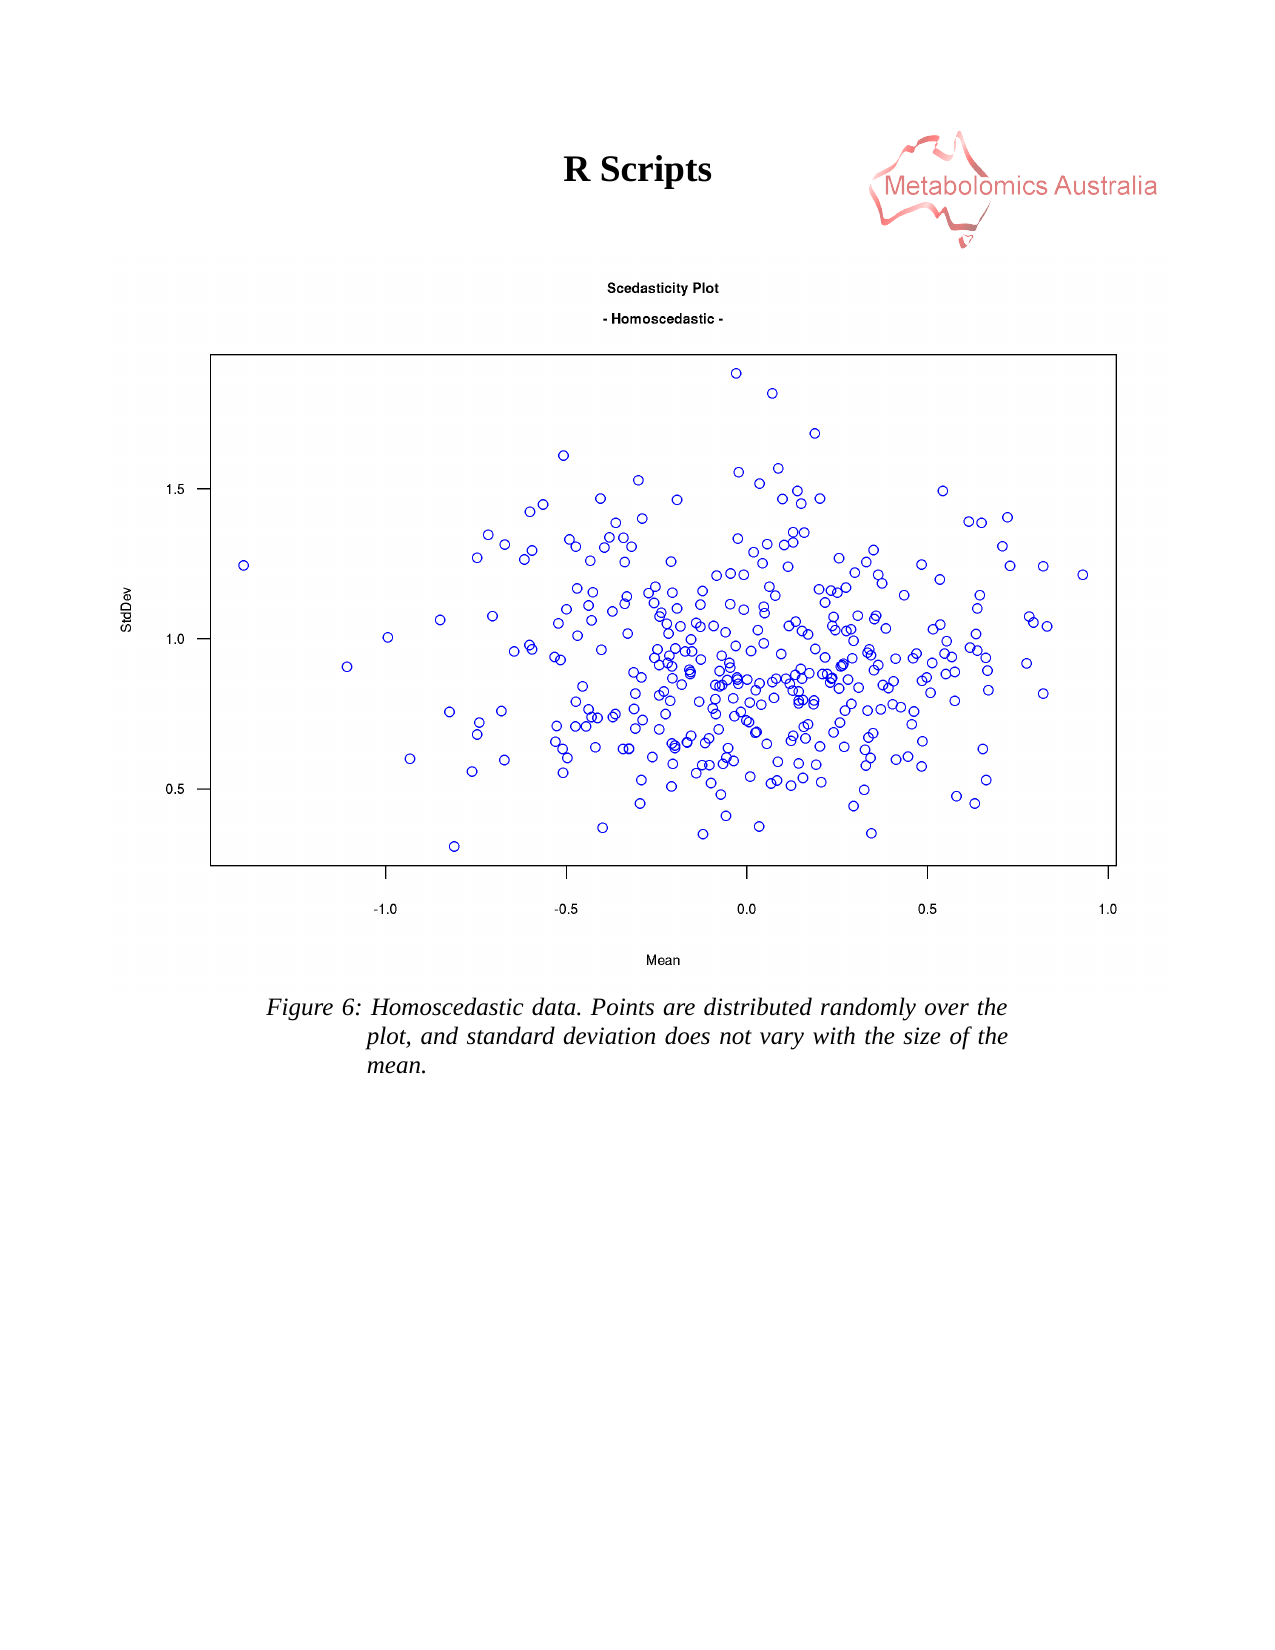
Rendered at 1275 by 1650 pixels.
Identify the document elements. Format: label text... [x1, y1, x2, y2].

picture [108, 253, 1167, 993]
text Figure 6: Homoscedastic data. Points are distributed randomly over the plot, and standard deviation does not vary with the size of the mean. [266, 993, 1011, 1079]
